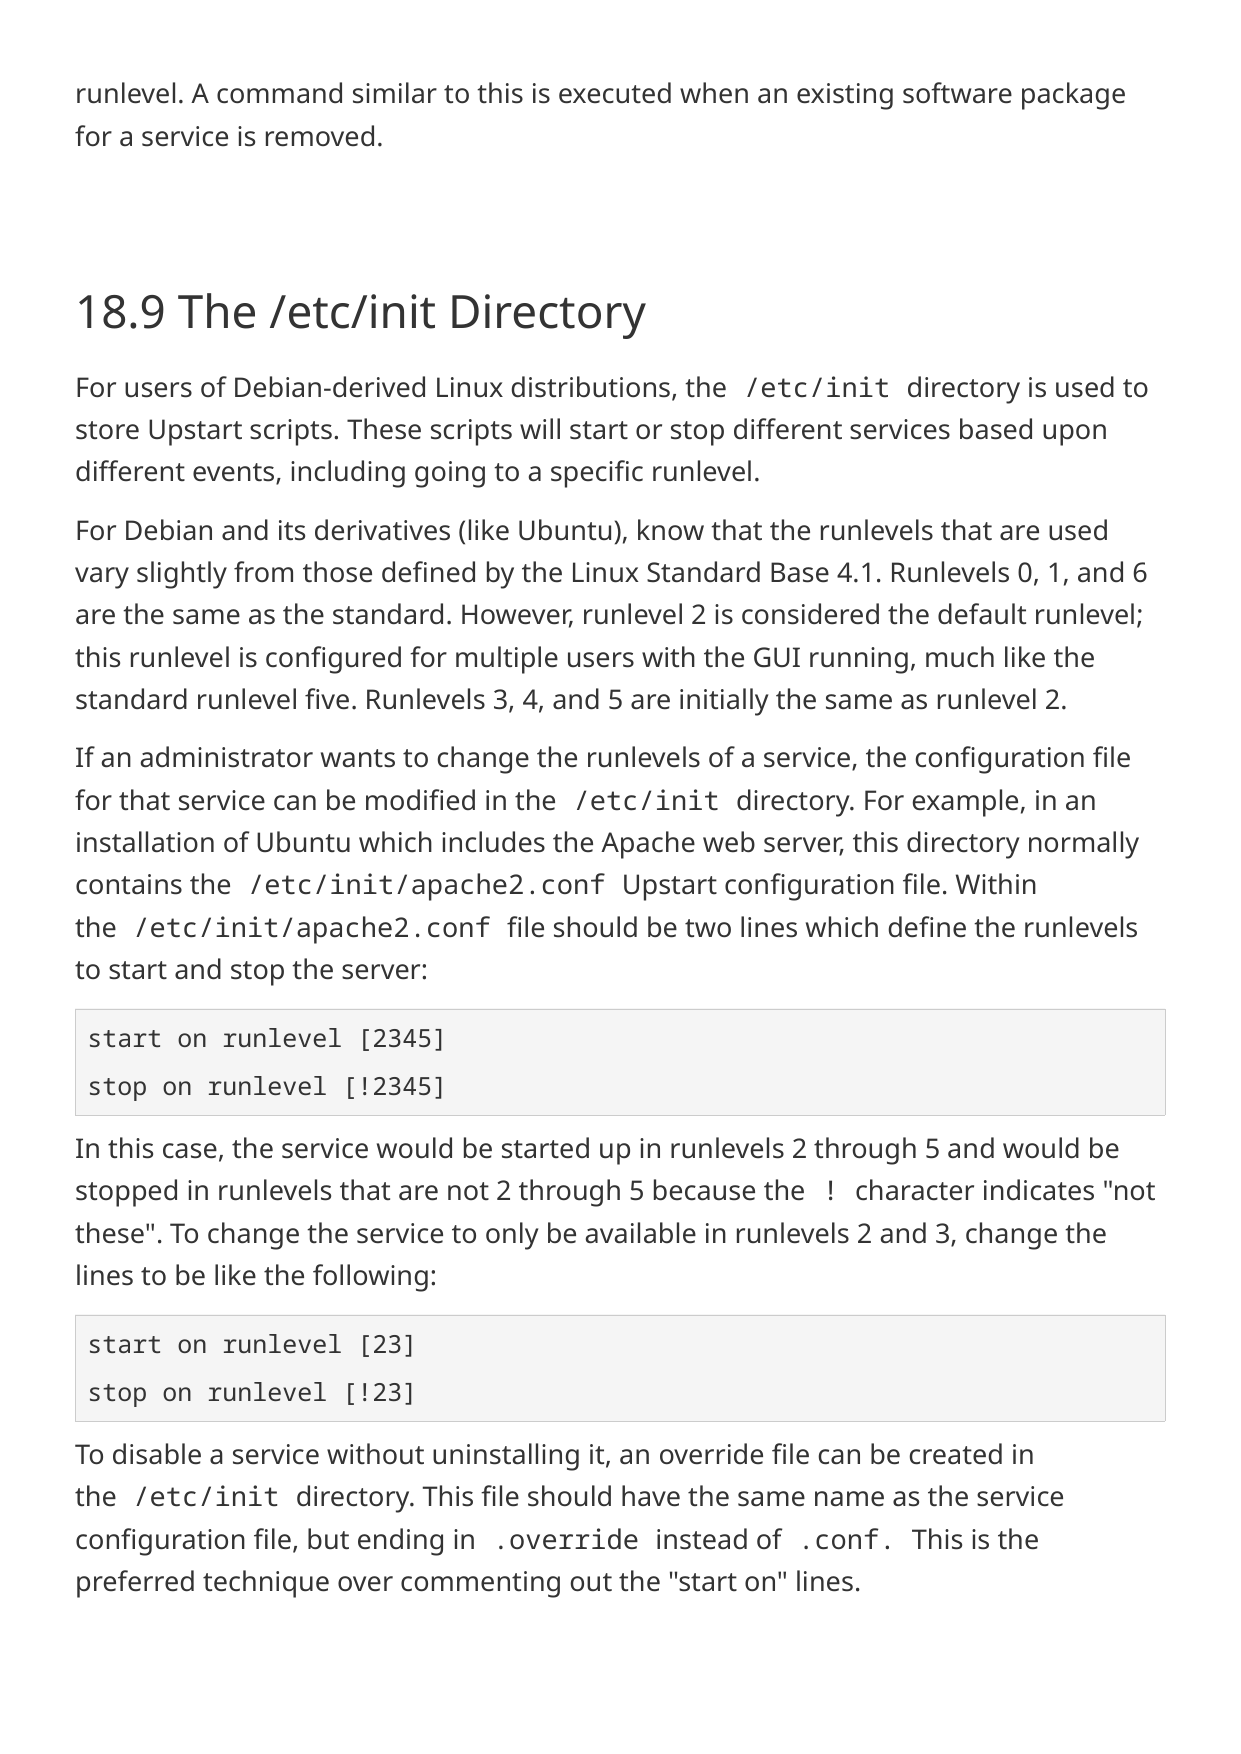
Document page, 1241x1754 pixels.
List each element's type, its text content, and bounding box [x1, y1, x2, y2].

title 18.9 The /etc/init Directory [75, 279, 1165, 342]
text If an administrator wants to change the runlevels of a service, the configuration file for that service can be modified in the /etc/init directory. For example, in an installation of Ubuntu which includes the Apache web server, this directory normally contains the /etc/init/apache2.conf Upstart configuration file. Within the /etc/init/apache2.conf file should be two lines which define the runlevels to start and stop the server: [75, 738, 1165, 987]
text stop on runlevel [!23] [76, 1363, 1165, 1421]
text start on runlevel [23] [76, 1316, 1165, 1361]
text start on runlevel [2345] [76, 1010, 1165, 1055]
text To disable a service without uninstalling it, an override file can be created in the /etc/init directory. This file should have the same name as the service configuration file, but ending in .override instead of .conf. This is the preferred technique over commenting out the "start on" lines. [75, 1435, 1165, 1599]
text runlevel. A command similar to this is executed when an existing software package for a service is removed. [75, 75, 1165, 154]
text stop on runlevel [!2345] [76, 1057, 1165, 1115]
text For users of Debian-derived Linux distributions, the /etc/init directory is used to store Upstart scripts. These scripts will start or stop different services based upon different events, including going to a specific runlevel. [75, 368, 1165, 490]
text For Debian and its derivatives (like Ubuntu), know that the runlevels that are used vary slightly from those defined by the Linux Standard Base 4.1. Runlevels 0, 1, and 6 are the same as the standard. However, runlevel 2 is considered the default runlevel; this runlevel is configured for multiple users with the GUI running, much like the standard runlevel five. Runlevels 3, 4, and 5 are initially the same as runlevel 2. [75, 511, 1165, 717]
text In this case, the service would be started up in runlevels 2 through 5 and would be stopped in runlevels that are not 2 through 5 because the ! character indicates "not these". To change the service to only be available in runlevels 2 and 3, change the lines to be like the following: [75, 1129, 1165, 1293]
